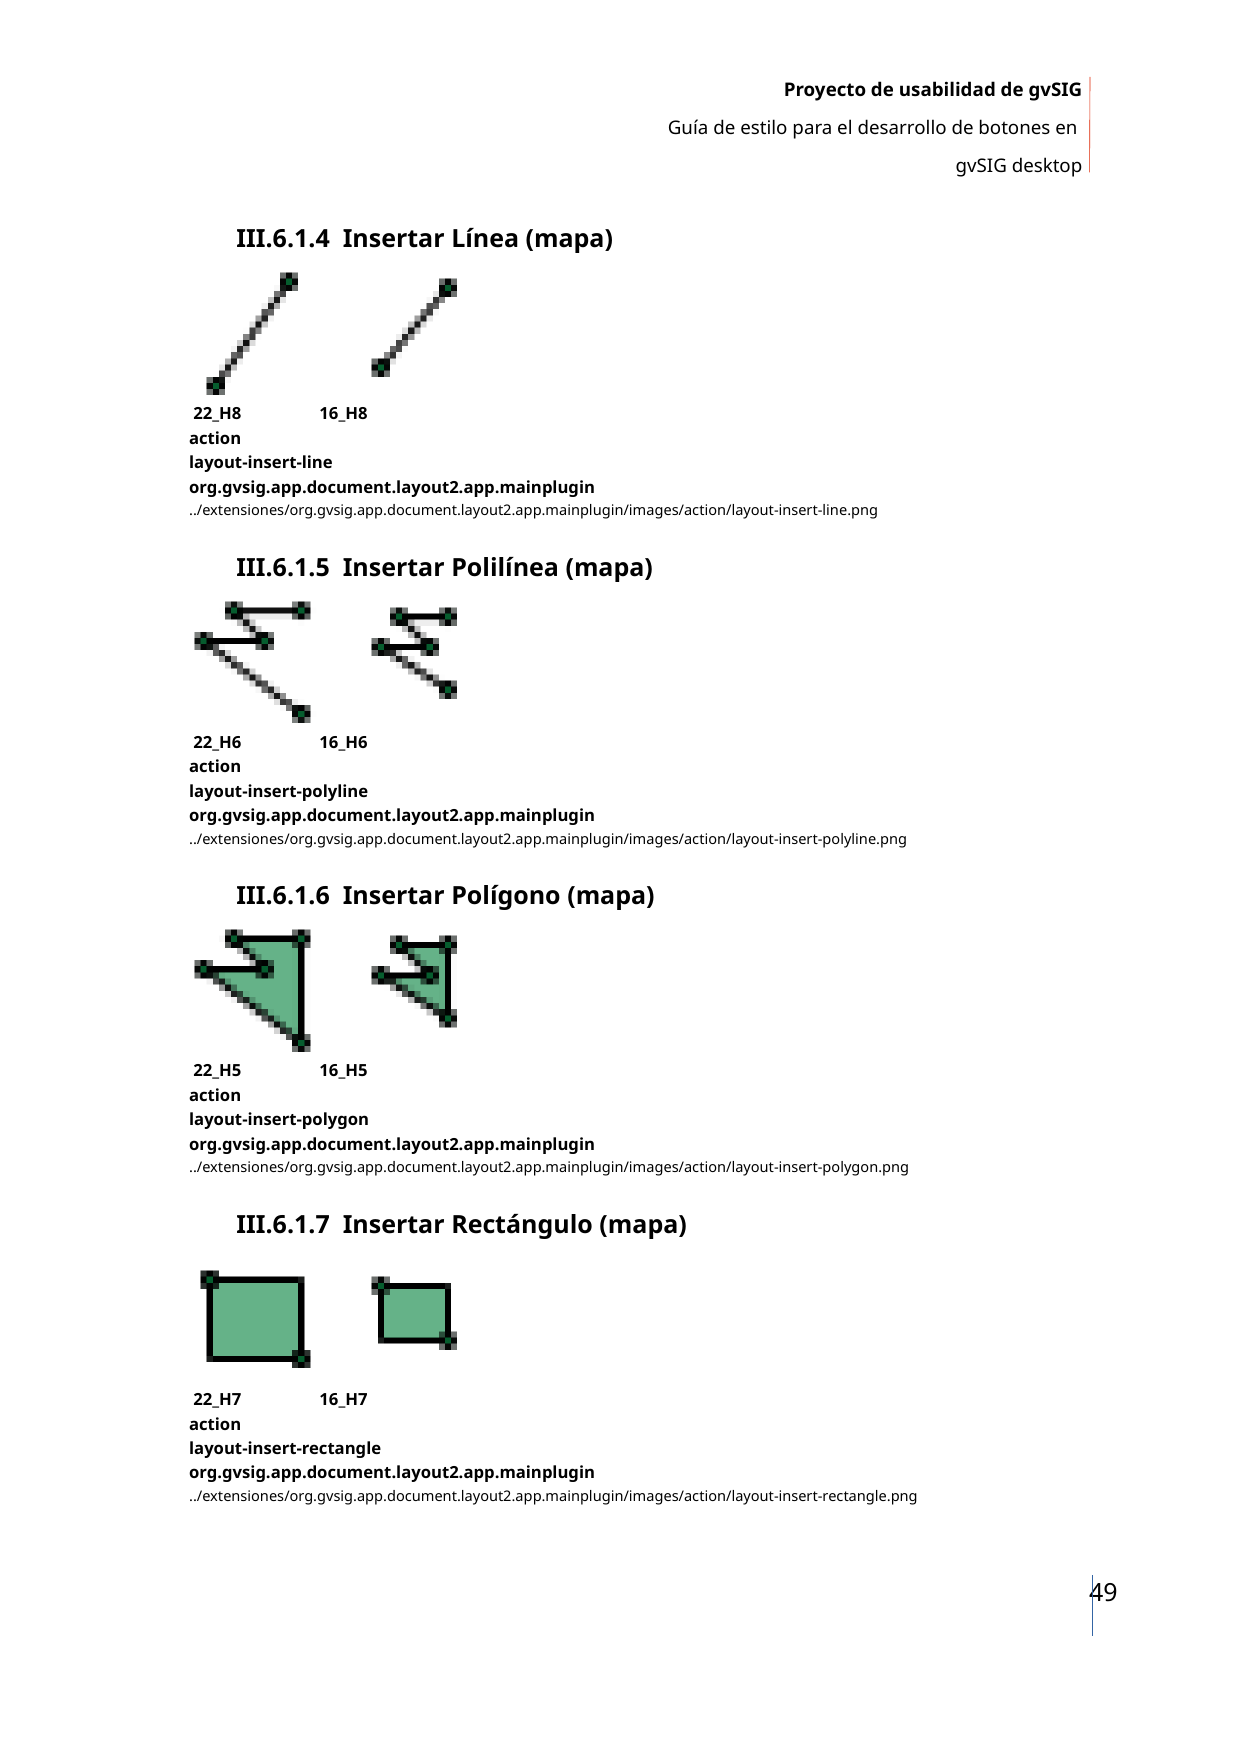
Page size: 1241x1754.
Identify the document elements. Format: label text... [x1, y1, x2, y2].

text org.gvsig.app.document.layout2.app.mainplugin [189, 1132, 1095, 1155]
picture [188, 923, 463, 1058]
text layout-insert-rectangle [189, 1437, 1095, 1459]
text layout-insert-line [189, 451, 1095, 474]
text org.gvsig.app.document.layout2.app.mainplugin [189, 1461, 1095, 1484]
text 22_H8 16_H8 [193, 402, 1095, 425]
subtitle Insertar Rectángulo (mapa) [236, 1206, 1095, 1240]
text 22_H6 16_H6 [193, 731, 1095, 753]
subtitle Insertar Polígono (mapa) [236, 878, 1095, 912]
text layout-insert-polyline [189, 779, 1095, 802]
text action [189, 426, 1095, 449]
text ../extensiones/org.gvsig.app.document.layout2.app.mainplugin/images/action/layout-insert-line.png [189, 500, 1095, 520]
text ../extensiones/org.gvsig.app.document.layout2.app.mainplugin/images/action/layout-insert-rectangle.png [189, 1486, 1095, 1505]
picture [188, 595, 463, 729]
text action [189, 755, 1095, 778]
subtitle Insertar Línea (mapa) [236, 221, 1095, 255]
text ../extensiones/org.gvsig.app.document.layout2.app.mainplugin/images/action/layout-insert-polygon.png [189, 1157, 1095, 1177]
picture [188, 266, 463, 401]
text ../extensiones/org.gvsig.app.document.layout2.app.mainplugin/images/action/layout-insert-polyline.png [189, 828, 1095, 848]
text 22_H5 16_H5 [193, 1059, 1095, 1082]
text 22_H7 16_H7 [193, 1388, 1095, 1410]
text action [189, 1412, 1095, 1435]
subtitle Insertar Polilínea (mapa) [236, 549, 1095, 583]
text org.gvsig.app.document.layout2.app.mainplugin [189, 804, 1095, 827]
text org.gvsig.app.document.layout2.app.mainplugin [189, 475, 1095, 498]
text action [189, 1083, 1095, 1106]
picture [188, 1252, 463, 1386]
text layout-insert-polygon [189, 1108, 1095, 1131]
